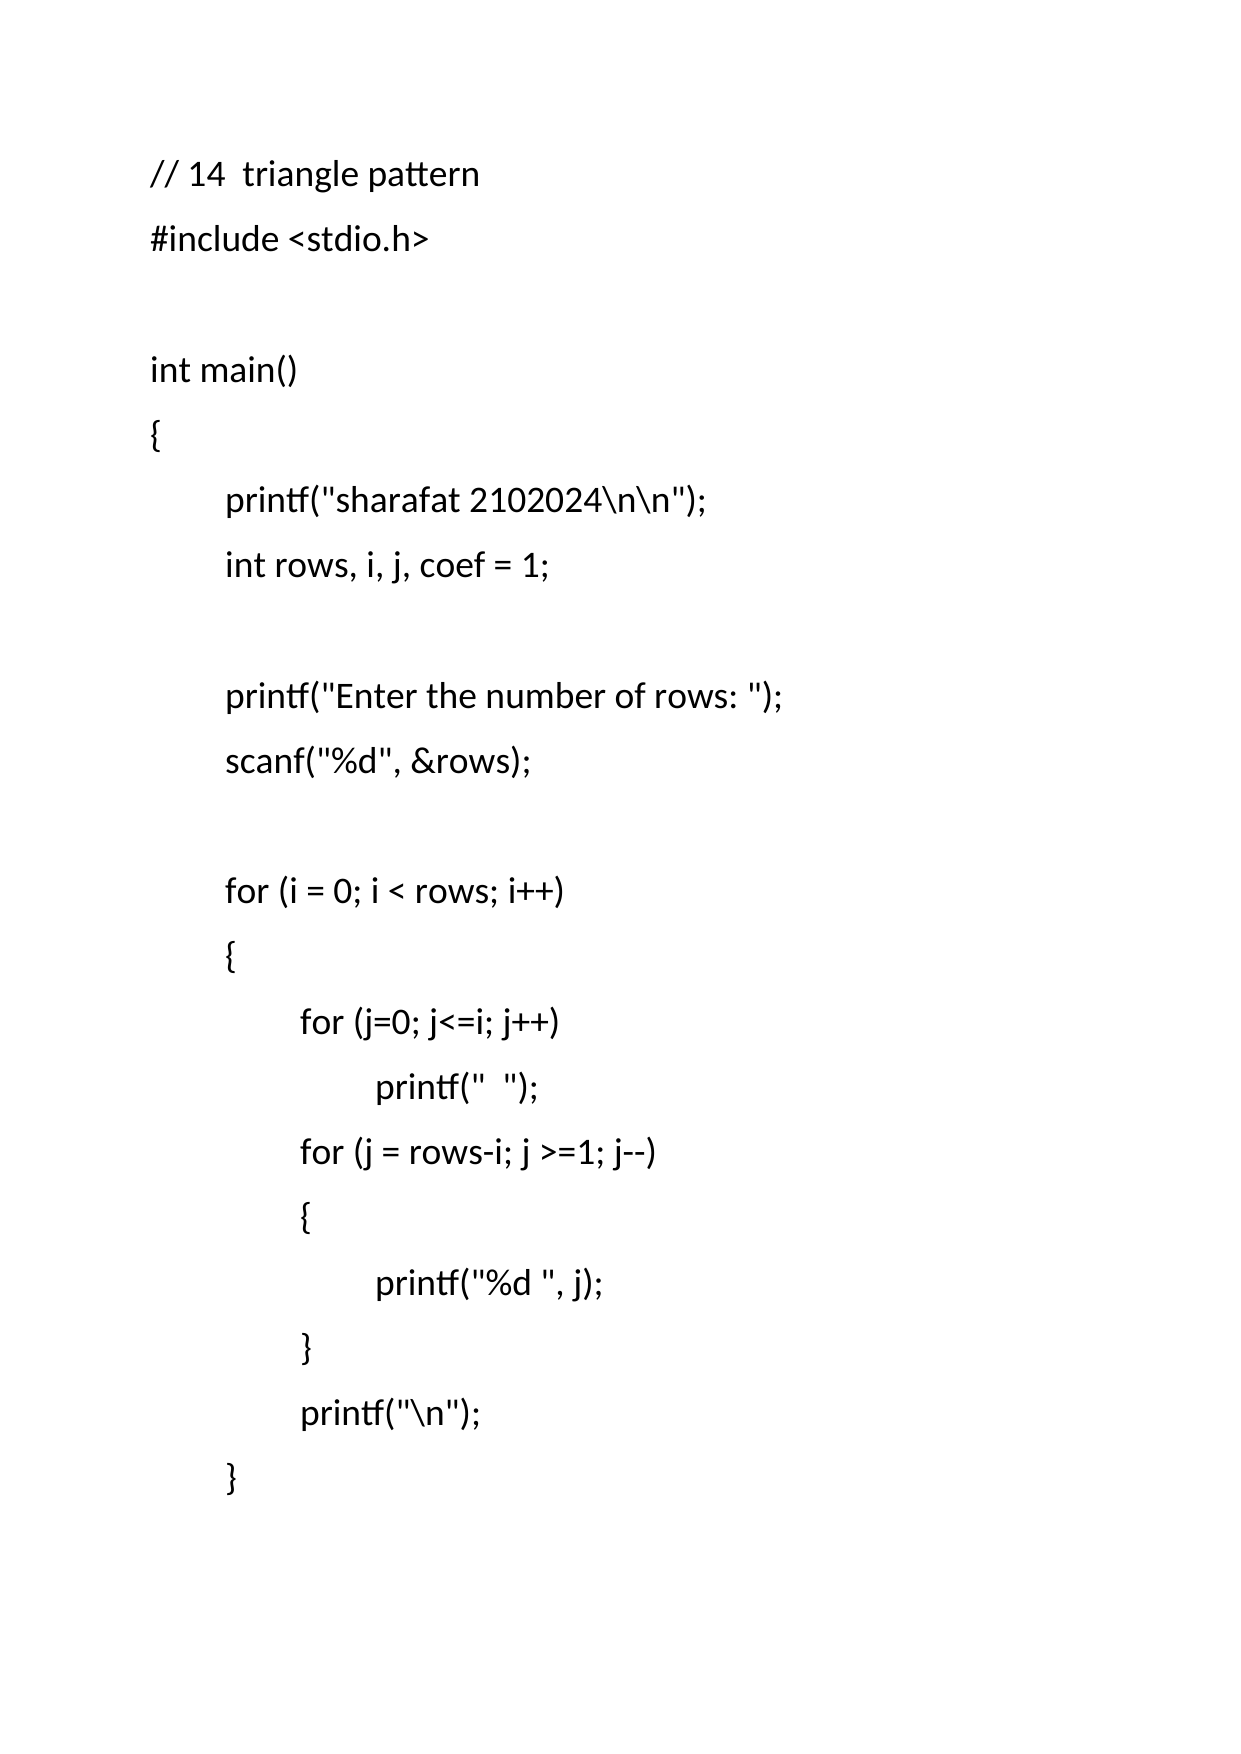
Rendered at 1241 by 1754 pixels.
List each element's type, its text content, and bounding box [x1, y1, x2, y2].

text #include <stdio.h> [150, 215, 1090, 261]
text { [150, 411, 1090, 457]
text for (j=0; j<=i; j++) [150, 998, 1090, 1043]
text { [150, 1193, 1090, 1239]
text int main() [150, 346, 1090, 391]
text printf("%d ", j); [150, 1258, 1090, 1304]
text printf(" "); [150, 1063, 1090, 1109]
text for (j = rows-i; j >=1; j--) [150, 1128, 1090, 1174]
text scanf("%d", &rows); [150, 737, 1090, 783]
text printf("Enter the number of rows: "); [150, 672, 1090, 717]
text printf("sharafat 2102024\n\n"); [150, 476, 1090, 522]
text // 14 triangle pattern [150, 150, 1090, 196]
text printf("\n"); [150, 1389, 1090, 1435]
text for (i = 0; i < rows; i++) [150, 867, 1090, 913]
text { [150, 932, 1090, 978]
text } [150, 1454, 1090, 1500]
text } [150, 1324, 1090, 1369]
text int rows, i, j, coef = 1; [150, 541, 1090, 587]
